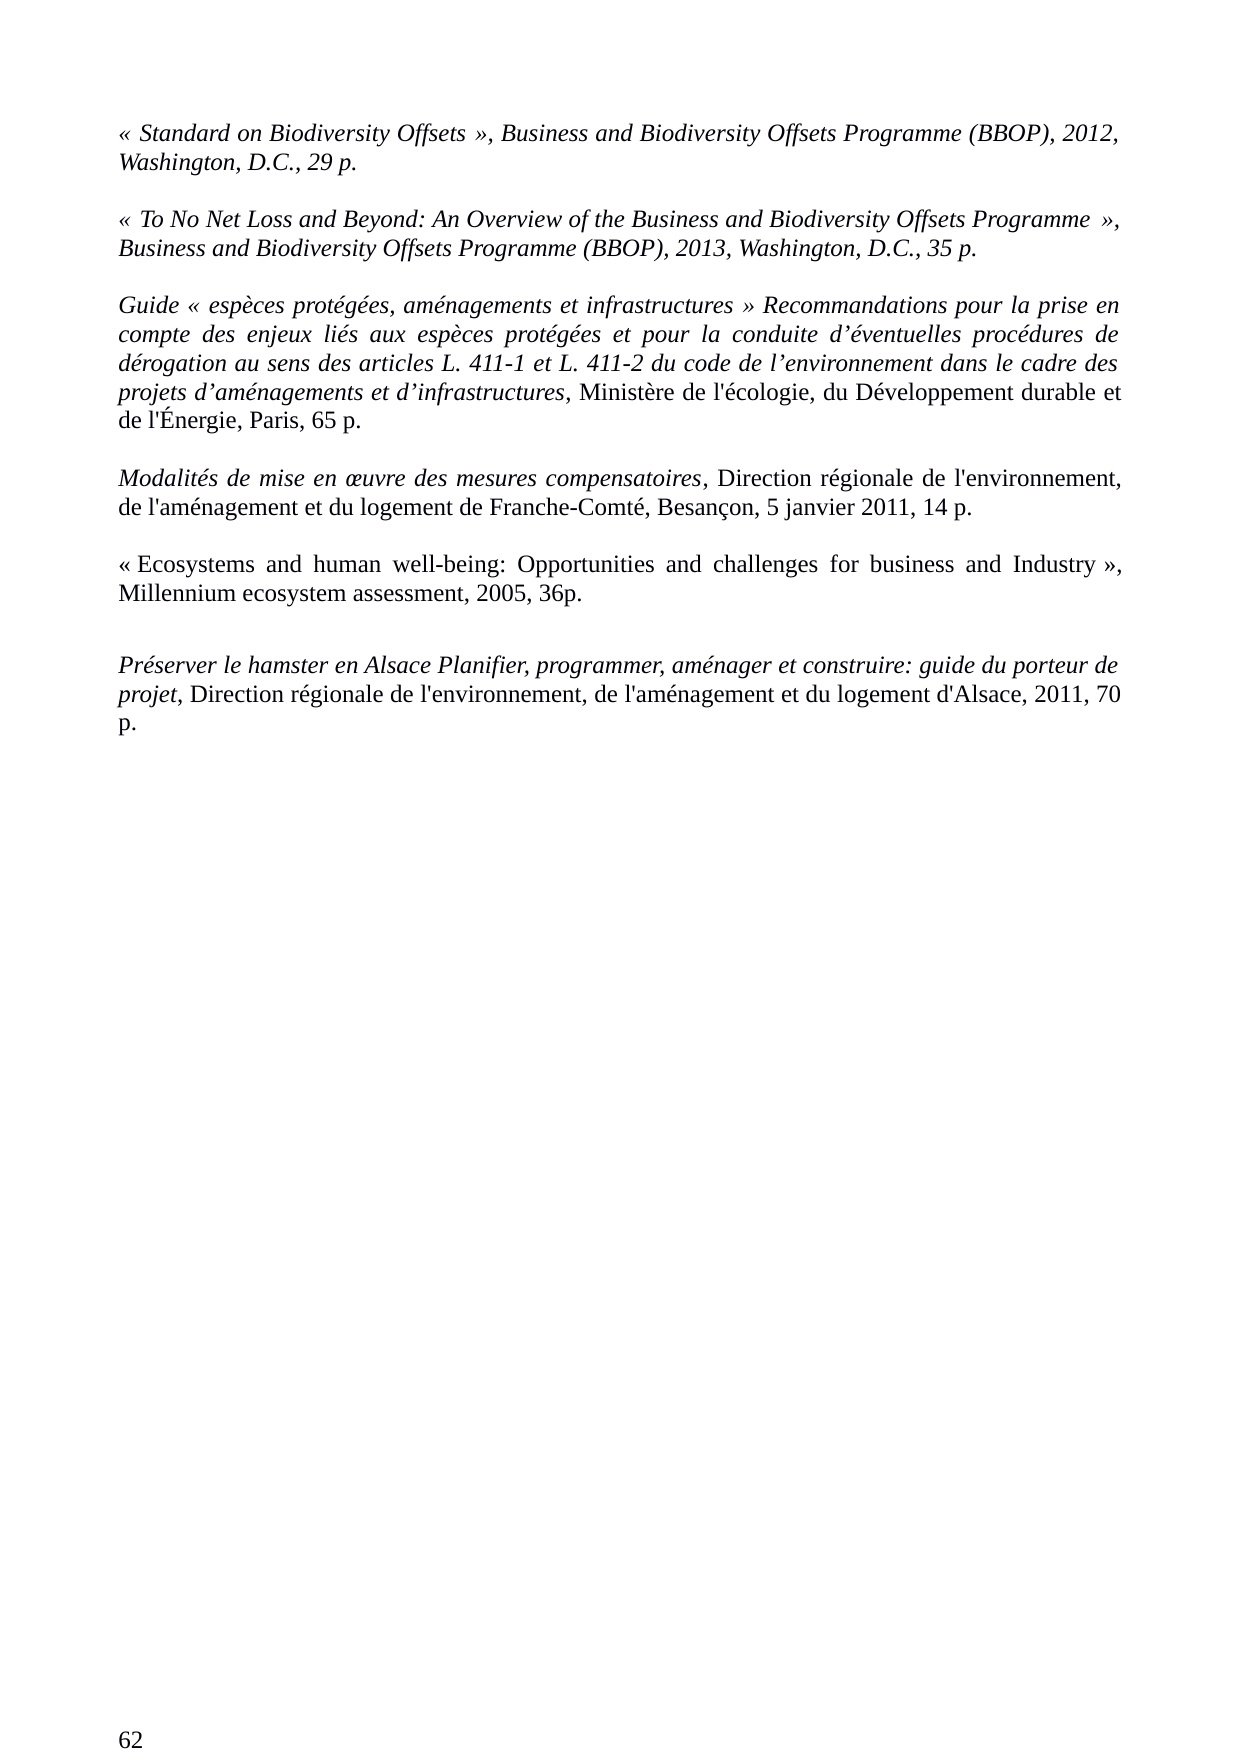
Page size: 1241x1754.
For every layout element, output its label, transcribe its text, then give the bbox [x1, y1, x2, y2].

text « To No Net Loss and Beyond: An Overview of the Business and Biodiversity Offsets Programme », Business and Biodiversity Offsets Programme (BBOP), 2013, Washington, D.C., 35 p. [118, 204, 1122, 262]
text « Ecosystems and human well-being: Opportunities and challenges for business and Industry », Millennium ecosystem assessment, 2005, 36p. [118, 549, 1122, 607]
text « Standard on Biodiversity Offsets », Business and Biodiversity Offsets Programme (BBOP), 2012, Washington, D.C., 29 p. [118, 118, 1122, 176]
text Guide « espèces protégées, aménagements et infrastructures » Recommandations pour la prise en compte des enjeux liés aux espèces protégées et pour la conduite d’éventuelles procédures de dérogation au sens des articles L. 411-1 et L. 411-2 du code de l’environnement dans le cadre des projets d’aménagements et d’infrastructures, Ministère de l'écologie, du Développement durable et de l'Énergie, Paris, 65 p. [118, 291, 1122, 434]
text Modalités de mise en œuvre des mesures compensatoires, Direction régionale de l'environnement, de l'aménagement et du logement de Franche-Comté, Besançon, 5 janvier 2011, 14 p. [118, 463, 1122, 521]
text Préserver le hamster en Alsace Planifier, programmer, aménager et construire: guide du porteur de projet, Direction régionale de l'environnement, de l'aménagement et du logement d'Alsace, 2011, 70 p. [118, 650, 1122, 736]
